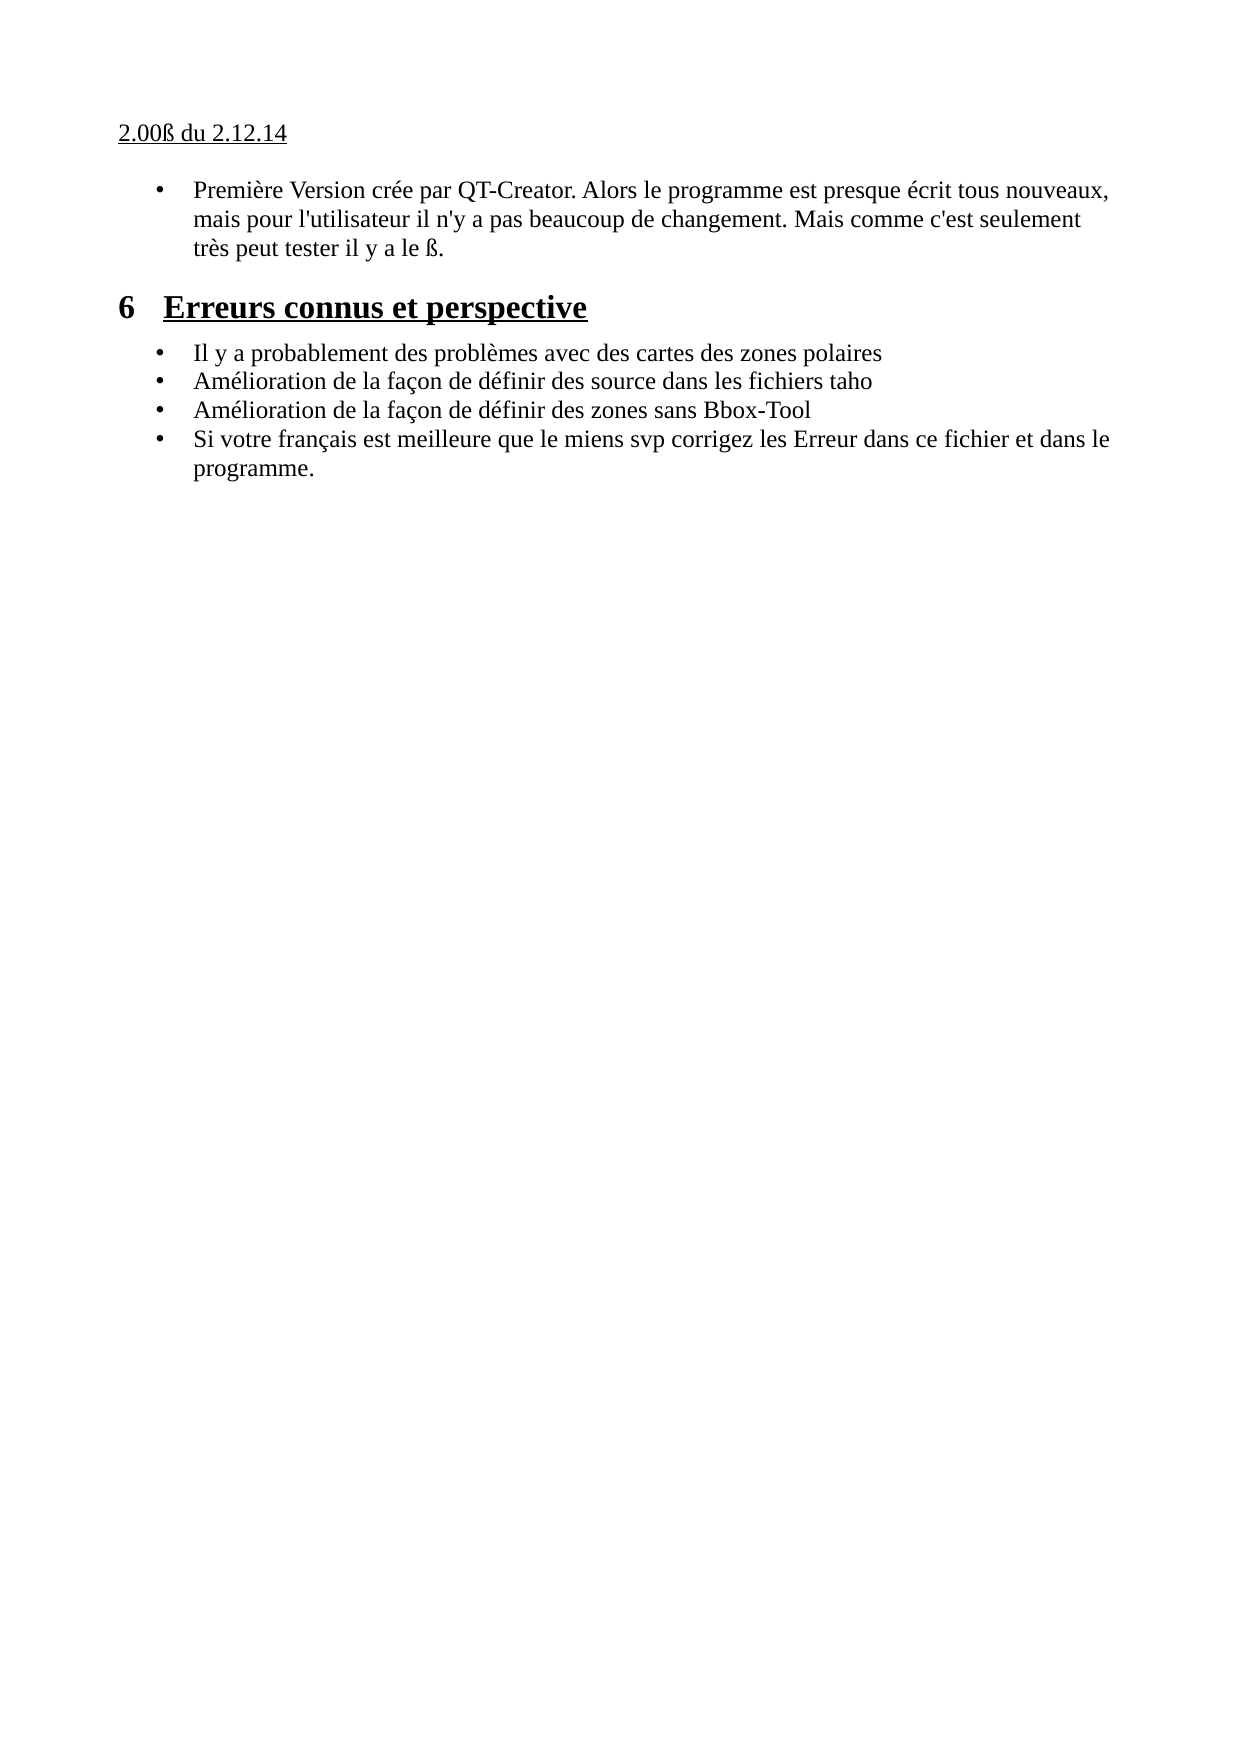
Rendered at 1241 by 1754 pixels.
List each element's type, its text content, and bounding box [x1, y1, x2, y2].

list Si votre français est meilleure que le miens svp corrigez les Erreur dans ce fichier et dans le programme. [156, 424, 1122, 481]
text 2.00ß du 2.12.14 [118, 118, 1122, 147]
list Amélioration de la façon de définir des source dans les fichiers taho [156, 366, 1122, 395]
list Il y a probablement des problèmes avec des cartes des zones polaires [156, 338, 1122, 366]
list Amélioration de la façon de définir des zones sans Bbox-Tool [156, 395, 1122, 424]
list Première Version crée par QT-Creator. Alors le programme est presque écrit tous nouveaux, mais pour l'utilisateur il n'y a pas beaucoup de changement. Mais comme c'est seulement très peut tester il y a le ß. [156, 176, 1122, 262]
subtitle Erreurs connus et perspective [118, 287, 1122, 325]
